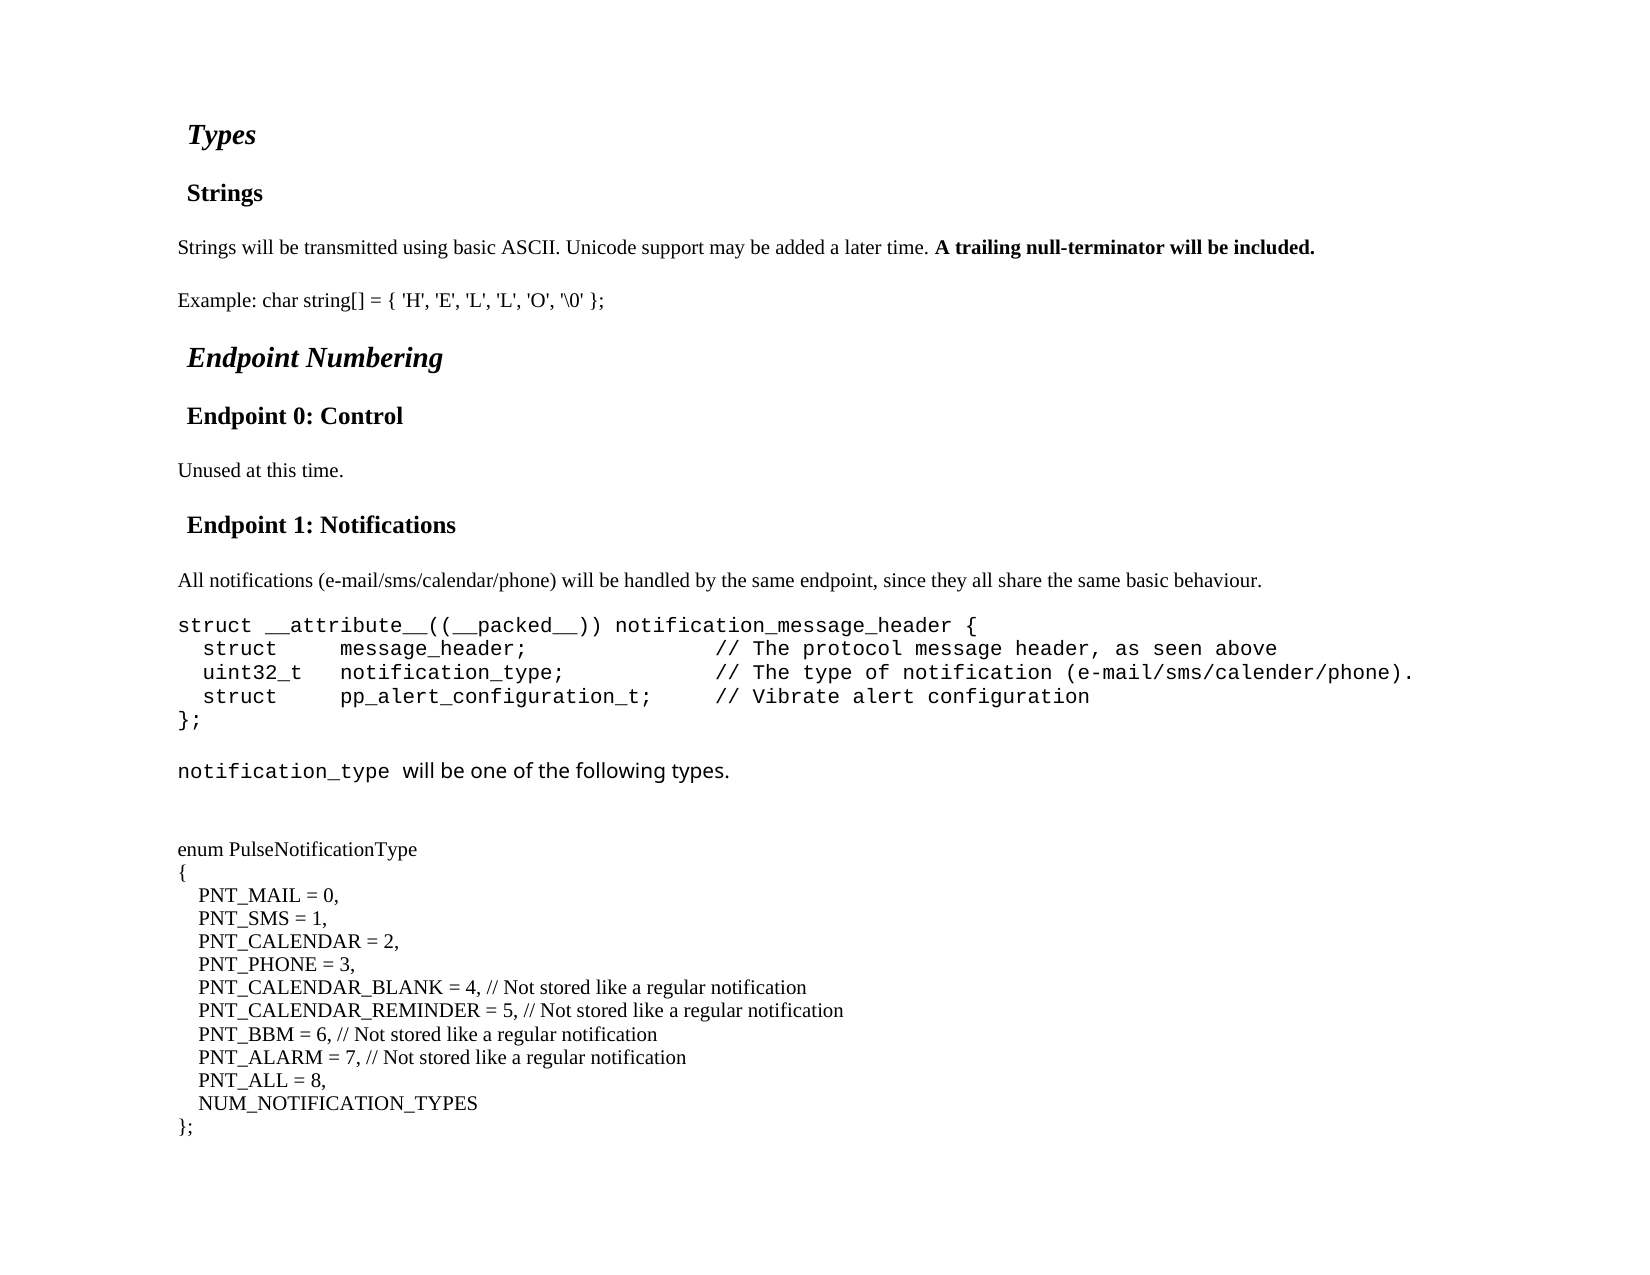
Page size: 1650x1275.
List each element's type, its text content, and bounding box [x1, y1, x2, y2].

subtitle Types [266, 118, 1552, 150]
text Strings will be transmitted using basic ASCII. Unicode support may be added a later time. A trailing null-terminator will be included. [1315, 236, 1561, 259]
subtitle Endpoint 1: Notifications [462, 512, 1552, 539]
text All notifications (e-mail/sms/calendar/phone) will be handled by the same endpoint, since they all share the same basic behaviour. struct __attribute__((__packed__)) notification_message_header { struct message_header; // The protocol message header, as seen above uint32_t notification_type; // The type of notification (e-mail/sms/calender/phone). struct pp_alert_configuration_t; // Vibrate alert configuration }; notification_type will be one of the following types. [177, 568, 1561, 808]
text Example: char string[] = { 'H', 'E', 'L', 'L', 'O', '\0' }; [604, 289, 1561, 312]
text Unused at this time. [344, 459, 1561, 482]
subtitle Endpoint Numbering [453, 341, 1552, 373]
text enum PulseNotificationType { PNT_MAIL = 0, PNT_SMS = 1, PNT_CALENDAR = 2, PNT_PHONE = 3, PNT_CALENDAR_BLANK = 4, // Not stored like a regular notification PNT_CALENDAR_REMINDER = 5, // Not stored like a regular notification PNT_BBM = 6, // Not stored like a regular notification PNT_ALARM = 7, // Not stored like a regular notification PNT_ALL = 8, NUM_NOTIFICATION_TYPES }; [177, 837, 1561, 1138]
subtitle Endpoint 0: Control [409, 402, 1552, 430]
subtitle Strings [187, 179, 1552, 207]
